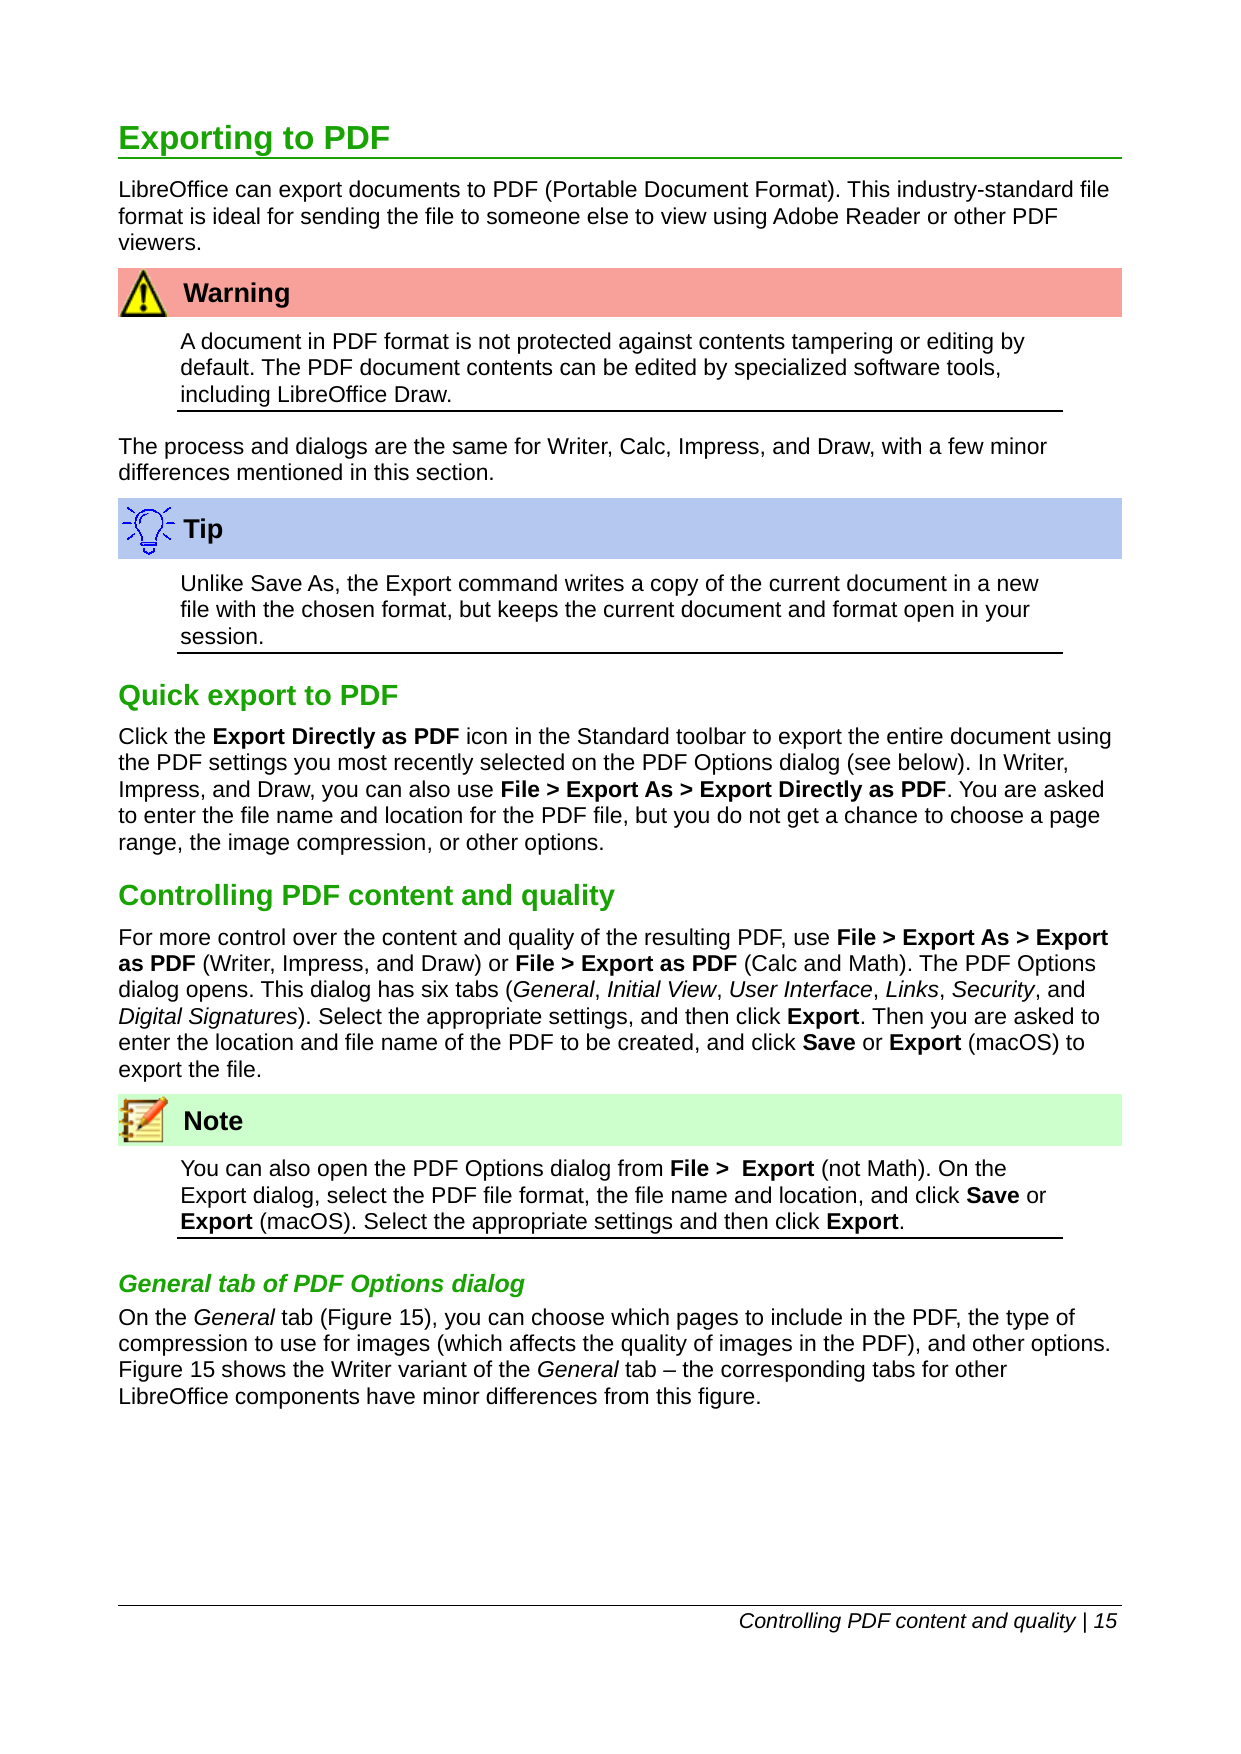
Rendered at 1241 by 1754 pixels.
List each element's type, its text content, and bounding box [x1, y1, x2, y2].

subtitle General tab of PDF Options dialog [118, 1269, 1122, 1298]
text Click the Export Directly as PDF icon in the Standard toolbar to export the entire document using the PDF settings you most recently selected on the PDF Options dialog (see below). In Writer, Impress, and Draw, you can also use File > Export As > Export Directly as PDF. You are asked to enter the file name and location for the PDF file, but you do not get a chance to choose a page range, the image compression, or other options. [118, 723, 1122, 855]
text You can also open the PDF Options dialog from File > Export (not Math). On the Export dialog, select the PDF file format, the file name and location, and click Save or Export (macOS). Select the appropriate settings and then click Export. [177, 1152, 1063, 1237]
subtitle Tip [118, 498, 1122, 559]
subtitle Warning [167, 268, 1122, 317]
text A document in PDF format is not protected against contents tampering or editing by default. The PDF document contents can be edited by specialized software tools, including LibreOffice Draw. [177, 325, 1063, 410]
subtitle Controlling PDF content and quality [118, 878, 1122, 912]
text The process and dialogs are the same for Writer, Calc, Impress, and Draw, with a few minor differences mentioned in this section. [118, 433, 1122, 486]
subtitle Note [118, 1094, 1122, 1146]
subtitle Quick export to PDF [118, 678, 1122, 711]
text LibreOffice can export documents to PDF (Portable Document Format). This industry-standard file format is ideal for sending the file to someone else to view using Adobe Reader or other PDF viewers. [118, 176, 1122, 255]
text On the General tab (Figure 15), you can choose which pages to include in the PDF, the type of compression to use for images (which affects the quality of images in the PDF), and other options. Figure 15 shows the Writer variant of the General tab – the corresponding tabs for other LibreOffice components have minor differences from this figure. [118, 1304, 1122, 1409]
text For more control over the content and quality of the resulting PDF, use File > Export As > Export as PDF (Writer, Impress, and Draw) or File > Export as PDF (Calc and Math). The PDF Options dialog opens. This dialog has six tabs (General, Initial View, User Interface, Links, Security, and Digital Signatures). Select the appropriate settings, and then click Export. Then you are asked to enter the location and file name of the PDF to be created, and click Save or Export (macOS) to export the file. [118, 924, 1122, 1082]
picture [119, 268, 167, 317]
text Unlike Save As, the Export command writes a copy of the current document in a new file with the chosen format, but keeps the current document and format open in your session. [177, 567, 1063, 652]
picture [119, 1095, 170, 1146]
picture [119, 499, 179, 559]
subtitle Exporting to PDF [118, 118, 1122, 157]
